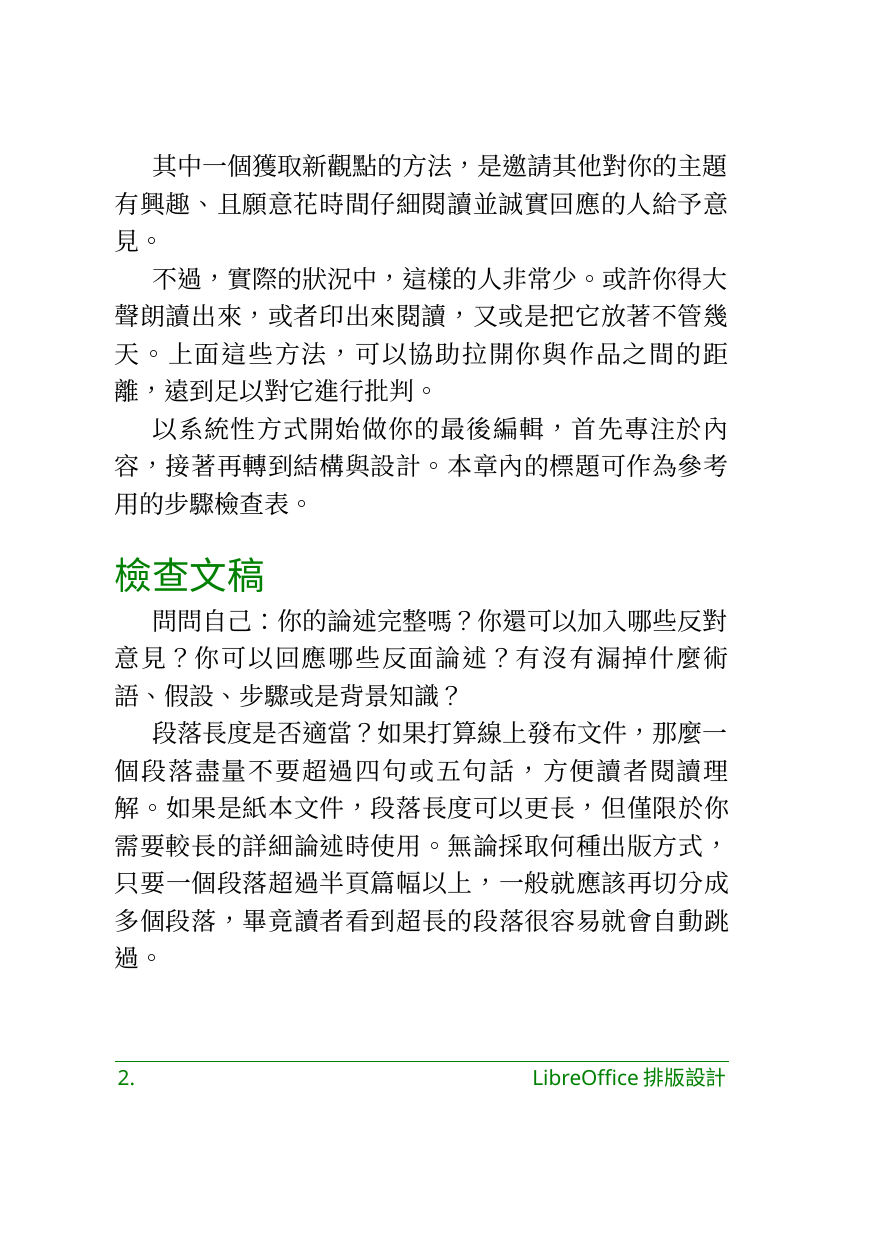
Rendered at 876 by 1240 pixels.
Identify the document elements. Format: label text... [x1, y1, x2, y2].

text 問問自己：你的論述完整嗎？你還可以加入哪些反對意見？你可以回應哪些反面論述？有沒有漏掉什麼術語、假設、步驟或是背景知識？ [114, 600, 729, 713]
text 段落長度是否適當？如果打算線上發布文件，那麼一個段落盡量不要超過四句或五句話，方便讀者閱讀理解。如果是紙本文件，段落長度可以更長，但僅限於你需要較長的詳細論述時使用。無論採取何種出版方式，只要一個段落超過半頁篇幅以上，一般就應該再切分成多個段落，畢竟讀者看到超長的段落很容易就會自動跳過。 [114, 713, 729, 975]
text 其中一個獲取新觀點的方法，是邀請其他對你的主題有興趣、且願意花時間仔細閱讀並誠實回應的人給予意見。 [114, 146, 729, 258]
text 以系統性方式開始做你的最後編輯，首先專注於內容，接著再轉到結構與設計。本章內的標題可作為參考用的步驟檢查表。 [114, 408, 729, 521]
text 不過，實際的狀況中，這樣的人非常少。或許你得大聲朗讀出來，或者印出來閱讀，又或是把它放著不管幾天。上面這些方法，可以協助拉開你與作品之間的距離，遠到足以對它進行批判。 [114, 258, 729, 408]
subtitle 檢查文稿 [114, 546, 729, 600]
